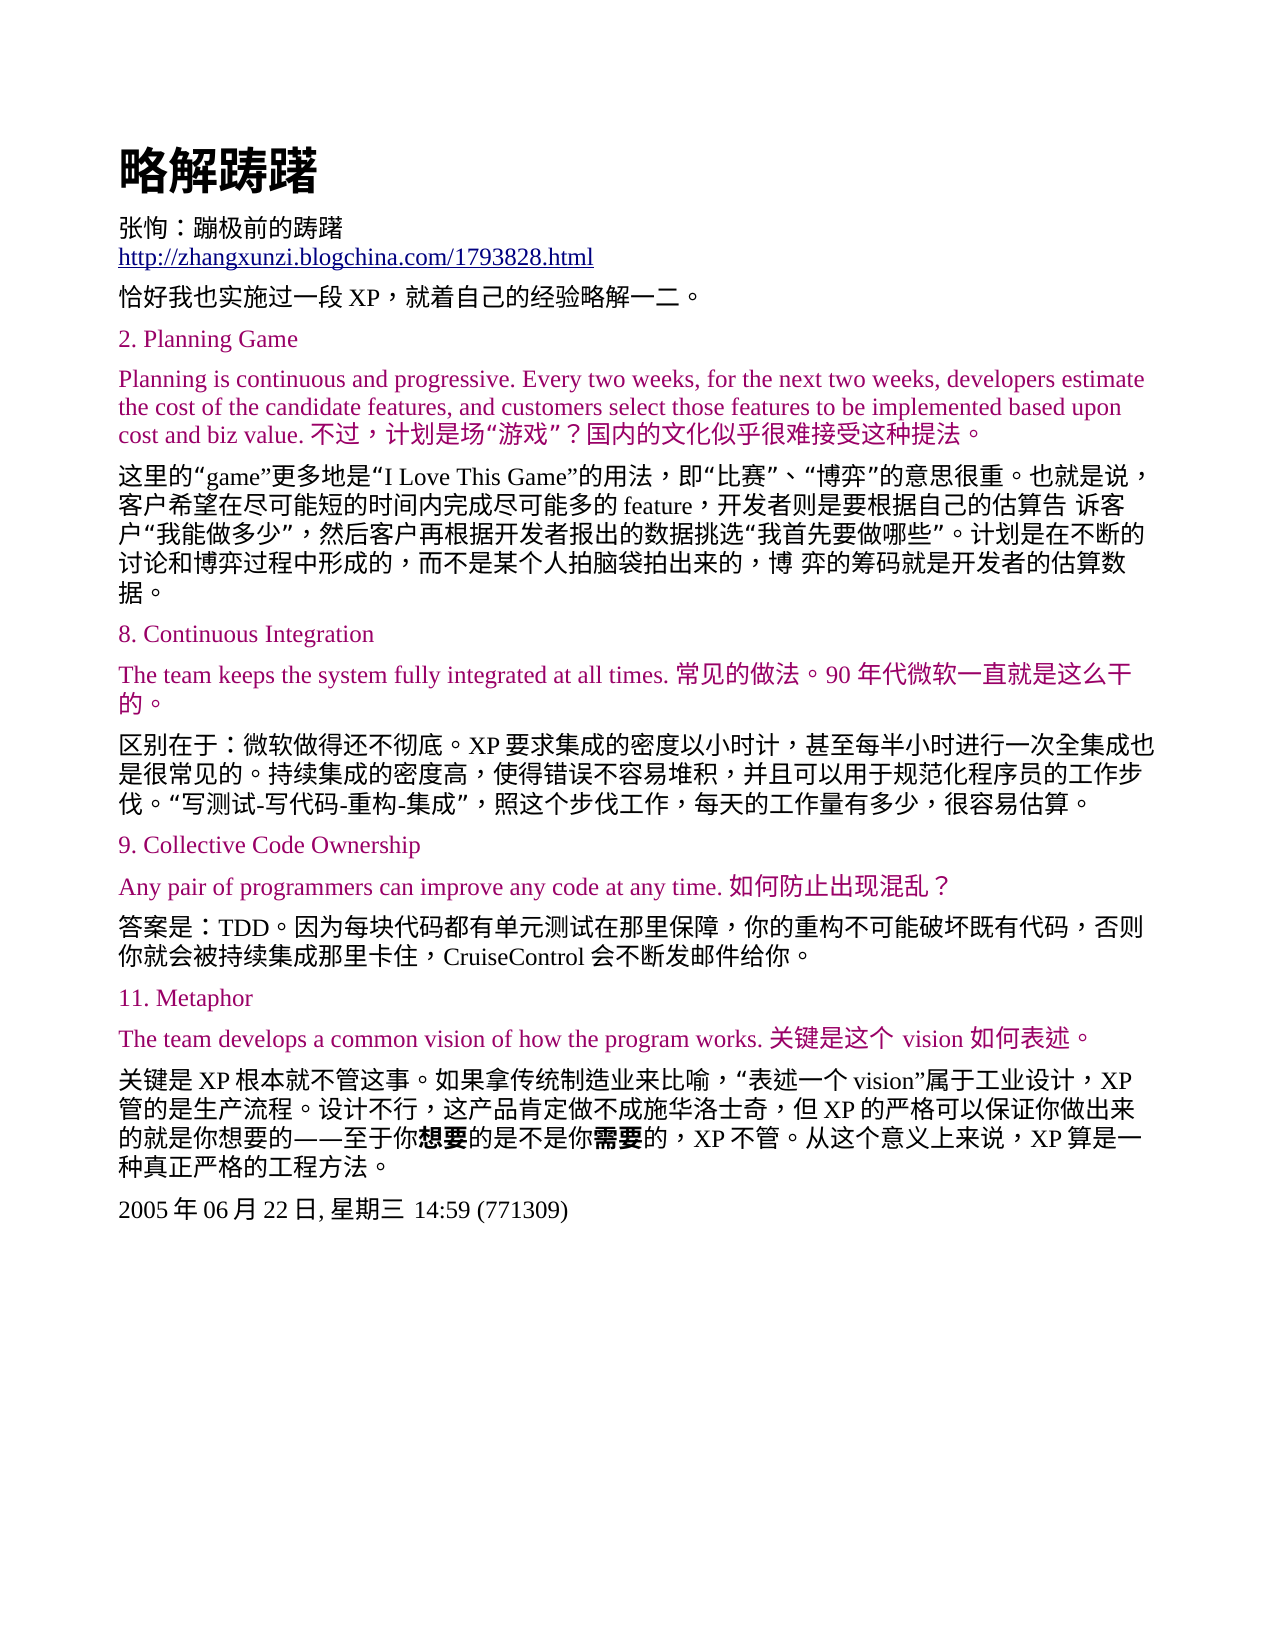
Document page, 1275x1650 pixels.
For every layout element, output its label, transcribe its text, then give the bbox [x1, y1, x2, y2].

text 11. Metaphor [118, 984, 1157, 1012]
text 2. Planning Game [118, 325, 1157, 353]
text 关键是XP根本就不管这事。如果拿传统制造业来比喻，“表述一个vision”属于工业设计，XP管的是生产流程。设计不行，这产品肯定做不成施华洛士奇，但XP的严格可以保证你做出来的就是你想要的——至于你想要的是不是你需要的，XP不管。从这个意义上来说，XP算是一种真正严格的工程方法。 [118, 1066, 1157, 1183]
text 8. Continuous Integration [118, 621, 1157, 648]
text The team develops a common vision of how the program works. 关键是这个 vision 如何表述。 [118, 1024, 1157, 1054]
text 2005年06月22日, 星期三 14:59 (771309) [118, 1195, 1157, 1224]
text The team keeps the system fully integrated at all times. 常见的做法。90 年代微软一直就是这么干的。 [118, 661, 1157, 719]
text 9. Collective Code Ownership [118, 832, 1157, 859]
text 这里的“game”更多地是“I Love This Game”的用法，即“比赛”、“博弈”的意思很重。也就是说，客户希望在尽可能短的时间内完成尽可能多的feature，开发者则是要根据自己的估算告 诉客户“我能做多少”，然后客户再根据开发者报出的数据挑选“我首先要做哪些”。计划是在不断的讨论和博弈过程中形成的，而不是某个人拍脑袋拍出来的，博 弈的筹码就是开发者的估算数据。 [118, 462, 1157, 608]
text 张恂：蹦极前的踌躇 http://zhangxunzi.blogchina.com/1793828.html [118, 214, 1157, 271]
text 答案是：TDD。因为每块代码都有单元测试在那里保障，你的重构不可能破坏既有代码，否则你就会被持续集成那里卡住，CruiseControl会不断发邮件给你。 [118, 913, 1157, 972]
text Planning is continuous and progressive. Every two weeks, for the next two weeks, developers estimate the cost of the candidate features, and customers select those features to be implemented based upon cost and biz value. 不过，计划是场“游戏”？国内的文化似乎很难接受这种提法。 [118, 365, 1157, 450]
text 区别在于：微软做得还不彻底。XP要求集成的密度以小时计，甚至每半小时进行一次全集成也是很常见的。持续集成的密度高，使得错误不容易堆积，并且可以用于规范化程序员的工作步伐。“写测试-写代码-重构-集成”，照这个步伐工作，每天的工作量有多少，很容易估算。 [118, 732, 1157, 819]
text 恰好我也实施过一段XP，就着自己的经验略解一二。 [118, 283, 1157, 312]
text Any pair of programmers can improve any code at any time. 如何防止出现混乱？ [118, 872, 1157, 901]
subtitle 略解踌躇 [118, 143, 1157, 201]
